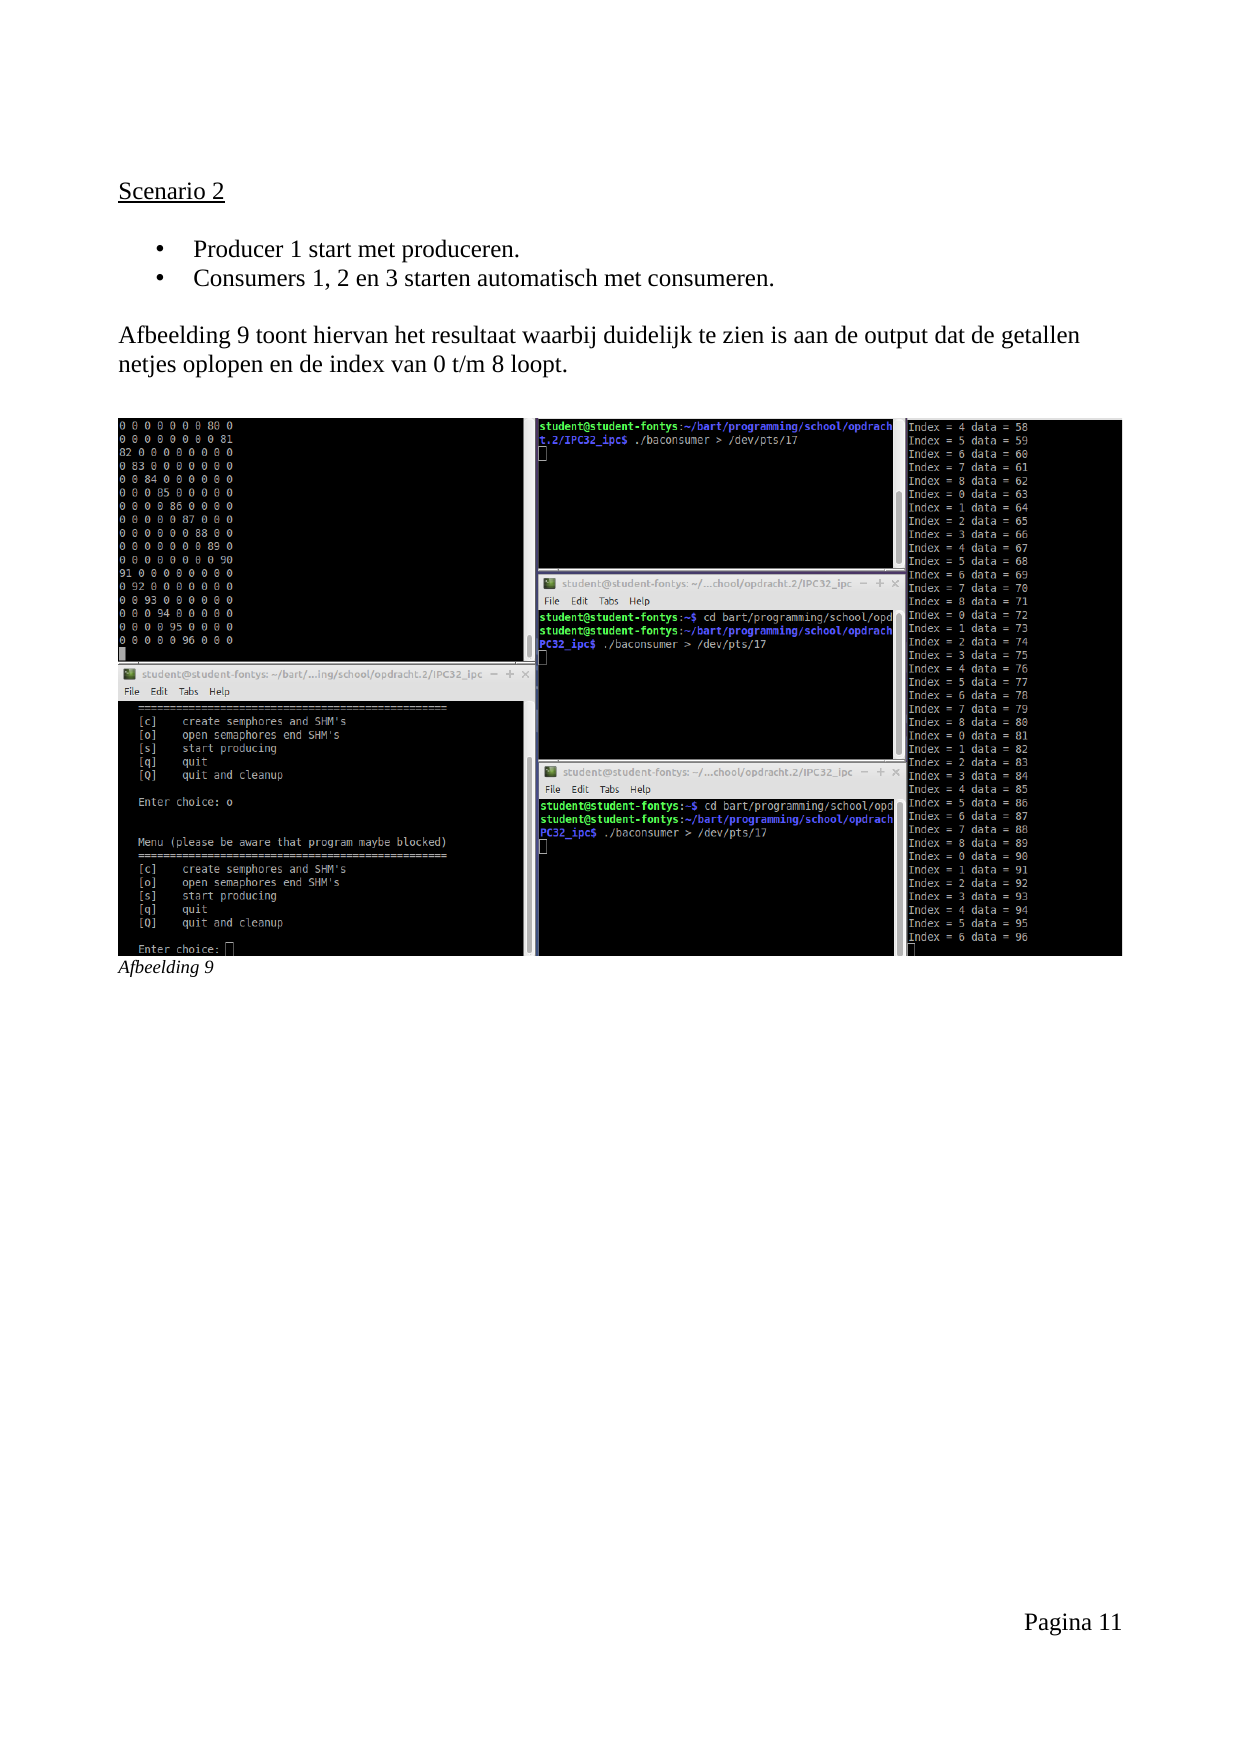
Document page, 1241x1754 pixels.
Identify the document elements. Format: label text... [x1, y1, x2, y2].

text Scenario 2 [118, 176, 1122, 205]
text Afbeelding 9 [118, 956, 1122, 977]
list Consumers 1, 2 en 3 starten automatisch met consumeren. [156, 263, 1122, 291]
picture [118, 418, 1123, 956]
list Producer 1 start met produceren. [156, 234, 1122, 263]
text Afbeelding 9 toont hiervan het resultaat waarbij duidelijk te zien is aan de output dat de getallen netjes oplopen en de index van 0 t/m 8 loopt. [118, 320, 1122, 378]
